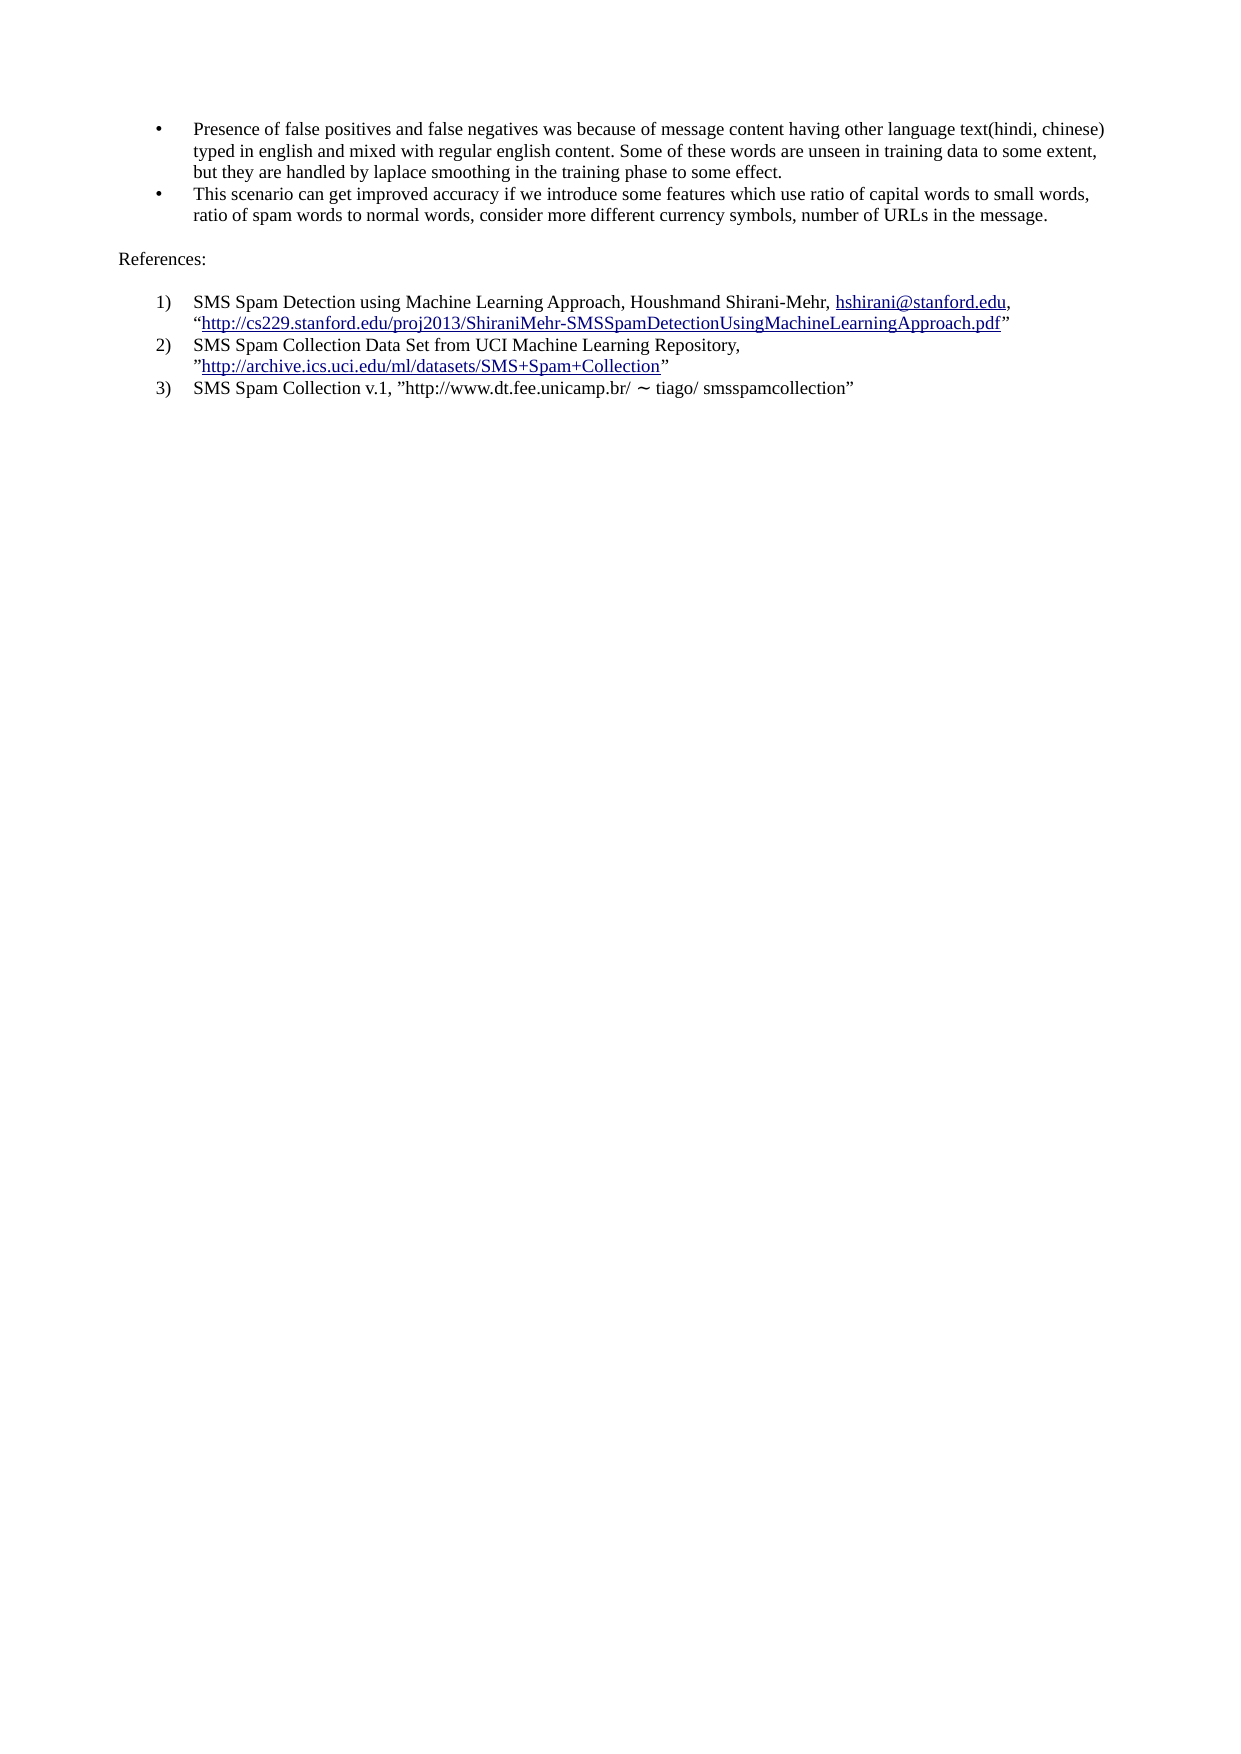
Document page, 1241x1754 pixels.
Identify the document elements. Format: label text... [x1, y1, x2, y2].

list SMS Spam Collection Data Set from UCI Machine Learning Repository, ”http://archive.ics.uci.edu/ml/datasets/SMS+Spam+Collection” [156, 334, 1122, 377]
text References: [118, 247, 1122, 269]
list SMS Spam Detection using Machine Learning Approach, Houshmand Shirani-Mehr, hshirani@stanford.edu, “http://cs229.stanford.edu/proj2013/ShiraniMehr-SMSSpamDetectionUsingMachineLearningApproach.pdf” [156, 291, 1122, 334]
list Presence of false positives and false negatives was because of message content having other language text(hindi, chinese) typed in english and mixed with regular english content. Some of these words are unseen in training data to some extent, but they are handled by laplace smoothing in the training phase to some effect. [156, 118, 1122, 183]
list SMS Spam Collection v.1, ”http://www.dt.fee.unicamp.br/ ∼ tiago/ smsspamcollection” [156, 377, 1122, 398]
list This scenario can get improved accuracy if we introduce some features which use ratio of capital words to small words, ratio of spam words to normal words, consider more different currency symbols, number of URLs in the message. [156, 183, 1122, 226]
